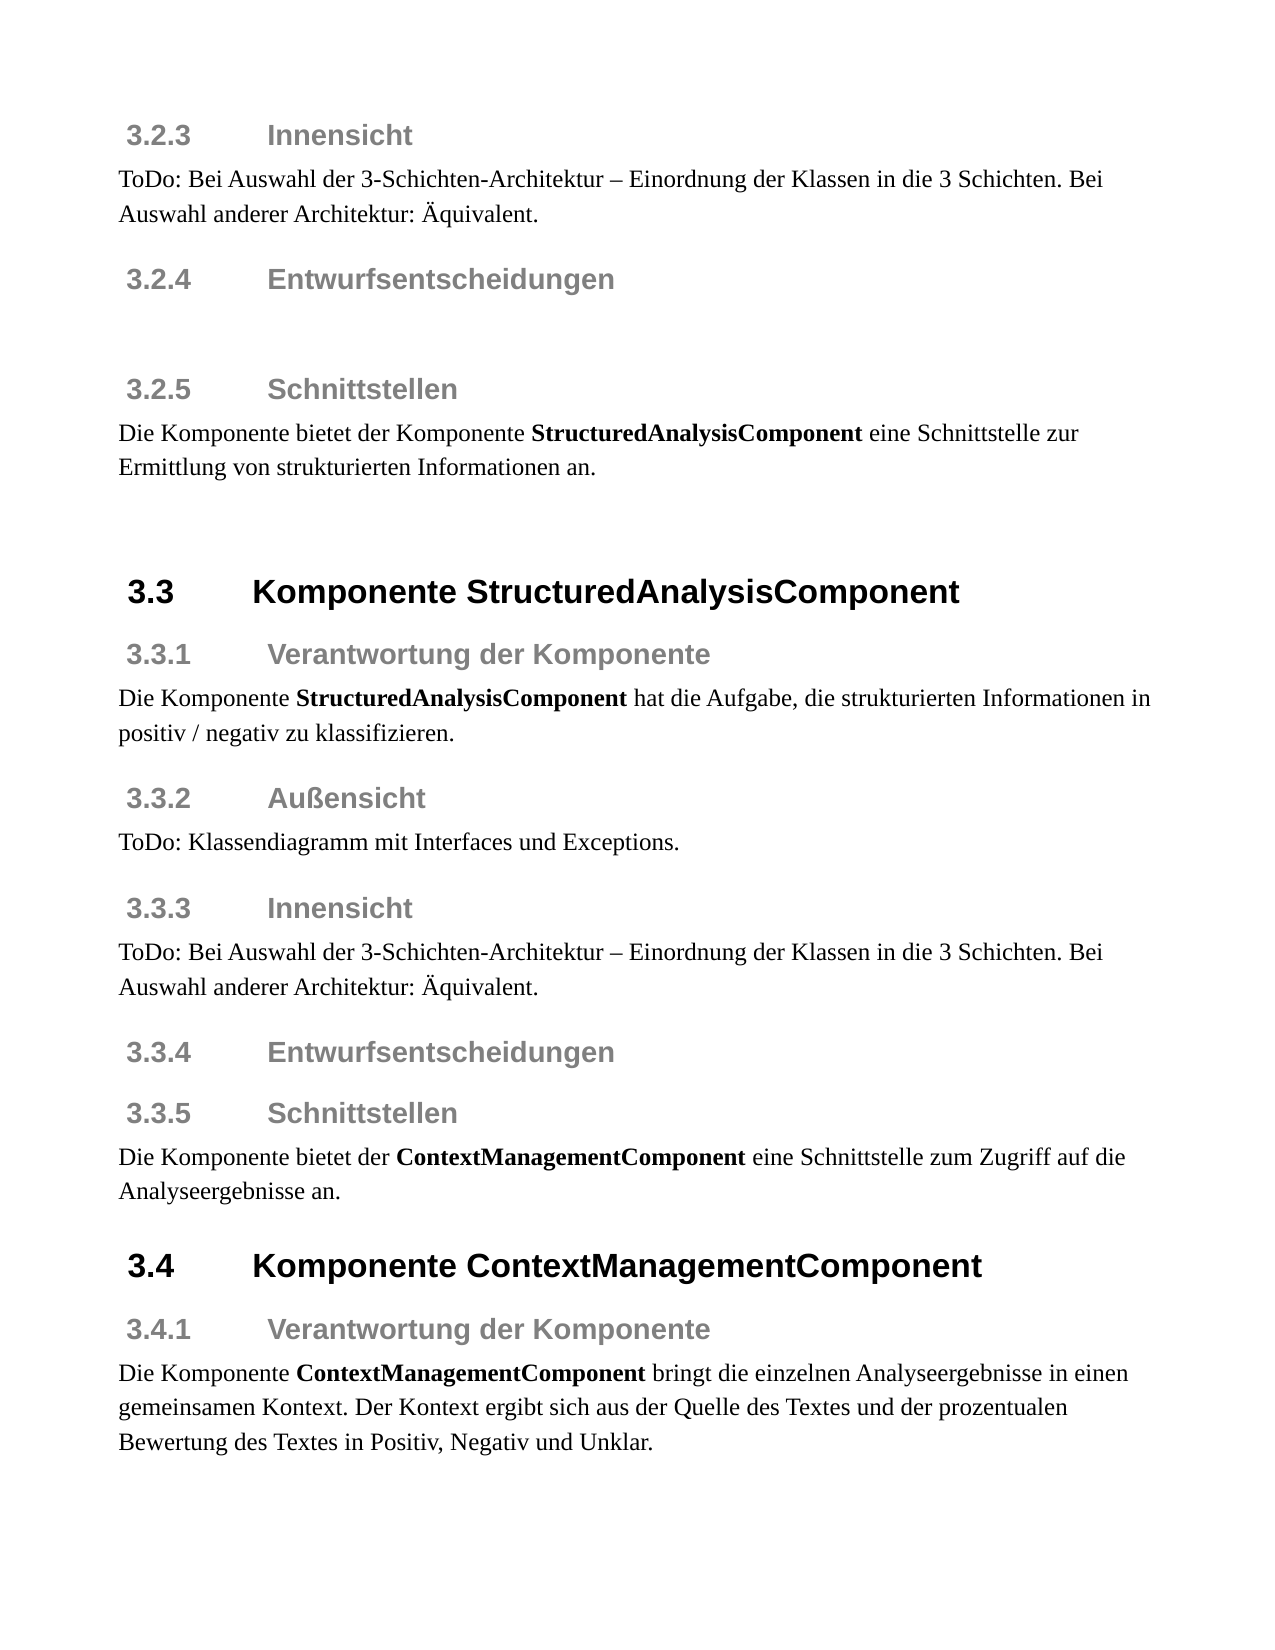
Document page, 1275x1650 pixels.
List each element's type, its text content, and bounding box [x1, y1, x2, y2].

subtitle Komponente StructuredAnalysisComponent [118, 571, 1157, 610]
subtitle Außensicht [118, 781, 1157, 815]
subtitle Verantwortung der Komponente [118, 1312, 1157, 1346]
text Die Komponente StructuredAnalysisComponent hat die Aufgabe, die strukturierten Informationen in positiv / negativ zu klassifizieren. [118, 683, 1157, 746]
subtitle Komponente ContextManagementComponent [118, 1246, 1157, 1285]
subtitle Schnittstellen [118, 1096, 1157, 1129]
text Die Komponente bietet der Komponente StructuredAnalysisComponent eine Schnittstelle zur Ermittlung von strukturierten Informationen an. [118, 418, 1157, 481]
subtitle Entwurfsentscheidungen [118, 1035, 1157, 1069]
subtitle Schnittstellen [118, 372, 1157, 406]
subtitle Entwurfsentscheidungen [118, 262, 1157, 296]
text ToDo: Bei Auswahl der 3-Schichten-Architektur – Einordnung der Klassen in die 3 Schichten. Bei Auswahl anderer Architektur: Äquivalent. [118, 164, 1157, 227]
subtitle Innensicht [118, 891, 1157, 924]
subtitle Verantwortung der Komponente [118, 637, 1157, 671]
text Die Komponente ContextManagementComponent bringt die einzelnen Analyseergebnisse in einen gemeinsamen Kontext. Der Kontext ergibt sich aus der Quelle des Textes und der prozentualen Bewertung des Textes in Positiv, Negativ und Unklar. [118, 1358, 1157, 1456]
text Die Komponente bietet der ContextManagementComponent eine Schnittstelle zum Zugriff auf die Analyseergebnisse an. [118, 1142, 1157, 1205]
text ToDo: Bei Auswahl der 3-Schichten-Architektur – Einordnung der Klassen in die 3 Schichten. Bei Auswahl anderer Architektur: Äquivalent. [118, 937, 1157, 1000]
subtitle Innensicht [118, 118, 1157, 152]
text ToDo: Klassendiagramm mit Interfaces und Exceptions. [118, 827, 1157, 856]
